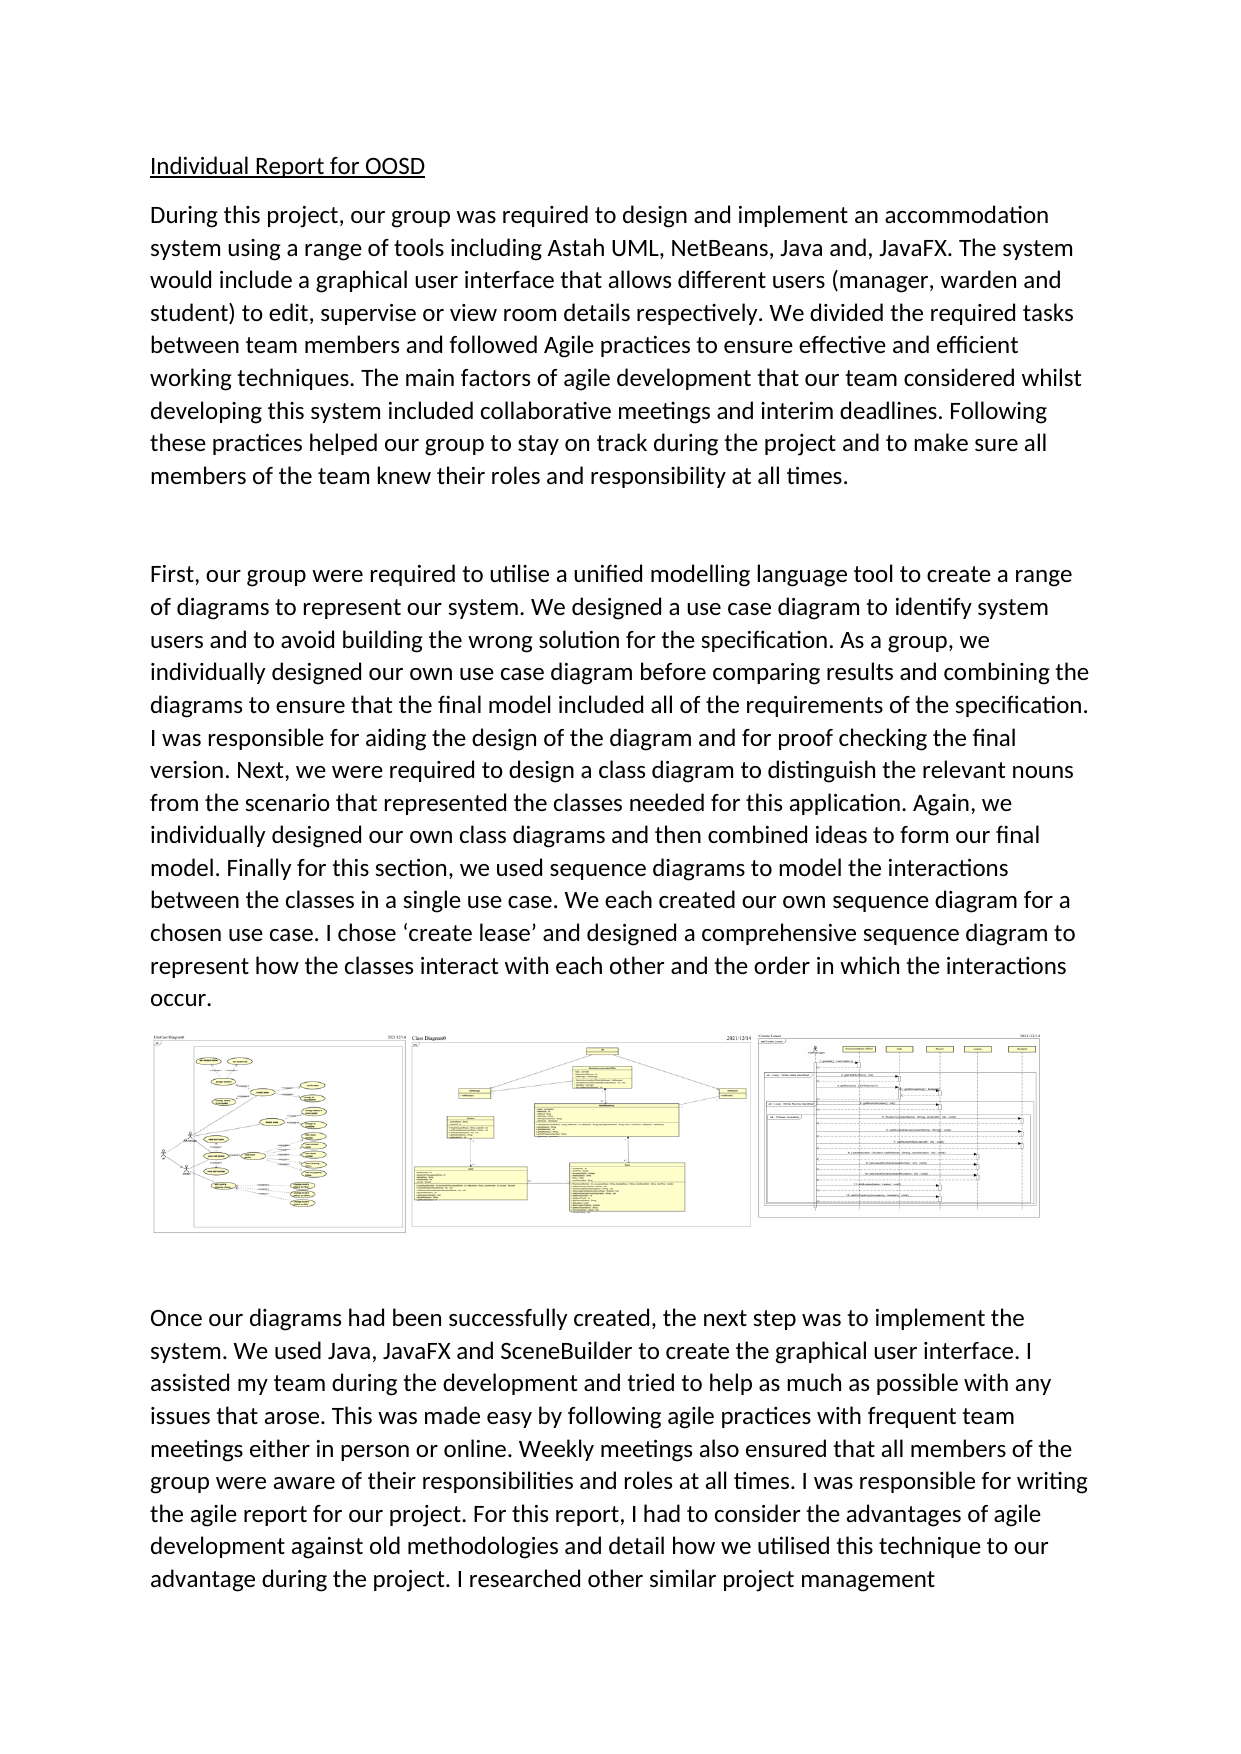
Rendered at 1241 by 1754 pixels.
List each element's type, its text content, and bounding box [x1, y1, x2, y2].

text Individual Report for OOSD [150, 150, 1090, 181]
text During this project, our group was required to design and implement an accommodation system using a range of tools including Astah UML, NetBeans, Java and, JavaFX. The system would include a graphical user interface that allows different users (manager, warden and student) to edit, supervise or view room details respectively. We divided the required tasks between team members and followed Agile practices to ensure effective and efficient working techniques. The main factors of agile development that our team considered whilst developing this system included collaborative meetings and interim deadlines. Following these practices helped our group to stay on track during the project and to make sure all members of the team knew their roles and responsibility at all times. [150, 199, 1090, 491]
text Once our diagrams had been successfully created, the next step was to implement the system. We used Java, JavaFX and SceneBuilder to create the graphical user interface. I assisted my team during the development and tried to help as much as possible with any issues that arose. This was made easy by following agile practices with frequent team meetings either in person or online. Weekly meetings also ensured that all members of the group were aware of their responsibilities and roles at all times. I was responsible for writing the agile report for our project. For this report, I had to consider the advantages of agile development against old methodologies and detail how we utilised this technique to our advantage during the project. I researched other similar project management [150, 1302, 1090, 1594]
text First, our group were required to utilise a unified modelling language tool to create a range of diagrams to represent our system. We designed a use case diagram to identify system users and to avoid building the wrong solution for the specification. As a group, we individually designed our own use case diagram before comparing results and combining the diagrams to ensure that the final model included all of the requirements of the specification. I was responsible for aiding the design of the diagram and for proof checking the final version. Next, we were required to design a class diagram to distinguish the relevant nouns from the scenario that represented the classes needed for this application. Again, we individually designed our own class diagrams and then combined ideas to form our final model. Finally for this section, we used sequence diagrams to model the interactions between the classes in a single use case. We each created our own sequence diagram for a chosen use case. I chose ‘create lease’ and designed a comprehensive sequence diagram to represent how the classes interact with each other and the order in which the interactions occur. [150, 559, 1090, 1013]
